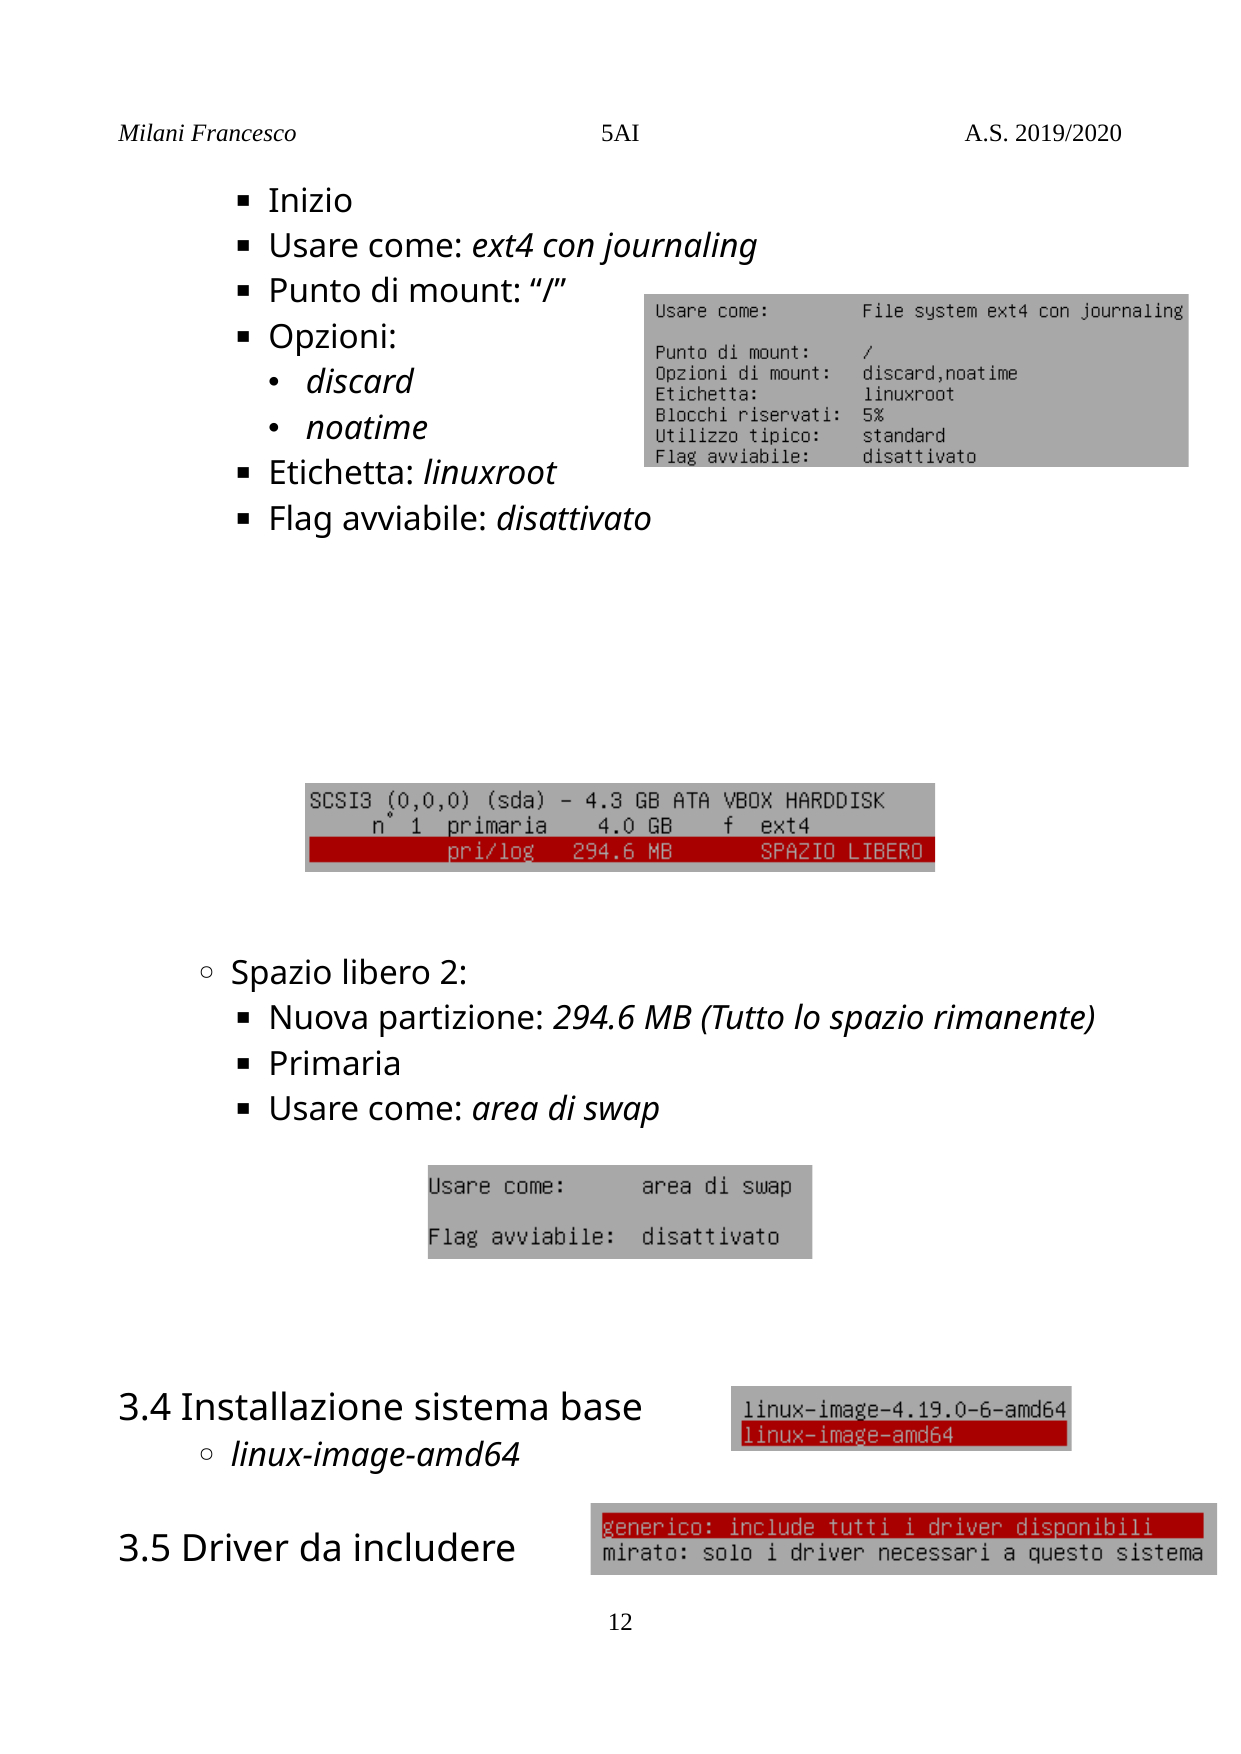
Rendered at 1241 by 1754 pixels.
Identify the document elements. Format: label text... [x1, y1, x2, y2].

picture [644, 294, 1189, 467]
list Flag avviabile: disattivato [231, 494, 1122, 540]
list discard [268, 358, 644, 403]
picture [427, 1165, 813, 1259]
list Spazio libero 2: [193, 948, 1122, 994]
list Inizio [231, 176, 1122, 222]
list linux-image-amd64 [193, 1431, 1122, 1476]
list noatime [268, 403, 644, 449]
list Etichetta: linuxroot [231, 449, 1122, 494]
list Usare come: area di swap [231, 1085, 1122, 1130]
picture [590, 1503, 1218, 1575]
text 3.5 Driver da includere [118, 1522, 590, 1573]
list Nuova partizione: 294.6 MB (Tutto lo spazio rimanente) [231, 994, 1122, 1039]
list Usare come: ext4 con journaling [231, 222, 1122, 267]
list Opzioni: [231, 313, 644, 358]
list Punto di mount: “/” [231, 267, 1122, 313]
text 3.4 Installazione sistema base [118, 1380, 1122, 1431]
picture [731, 1386, 1072, 1451]
list Primaria [231, 1039, 1122, 1085]
picture [305, 783, 936, 872]
